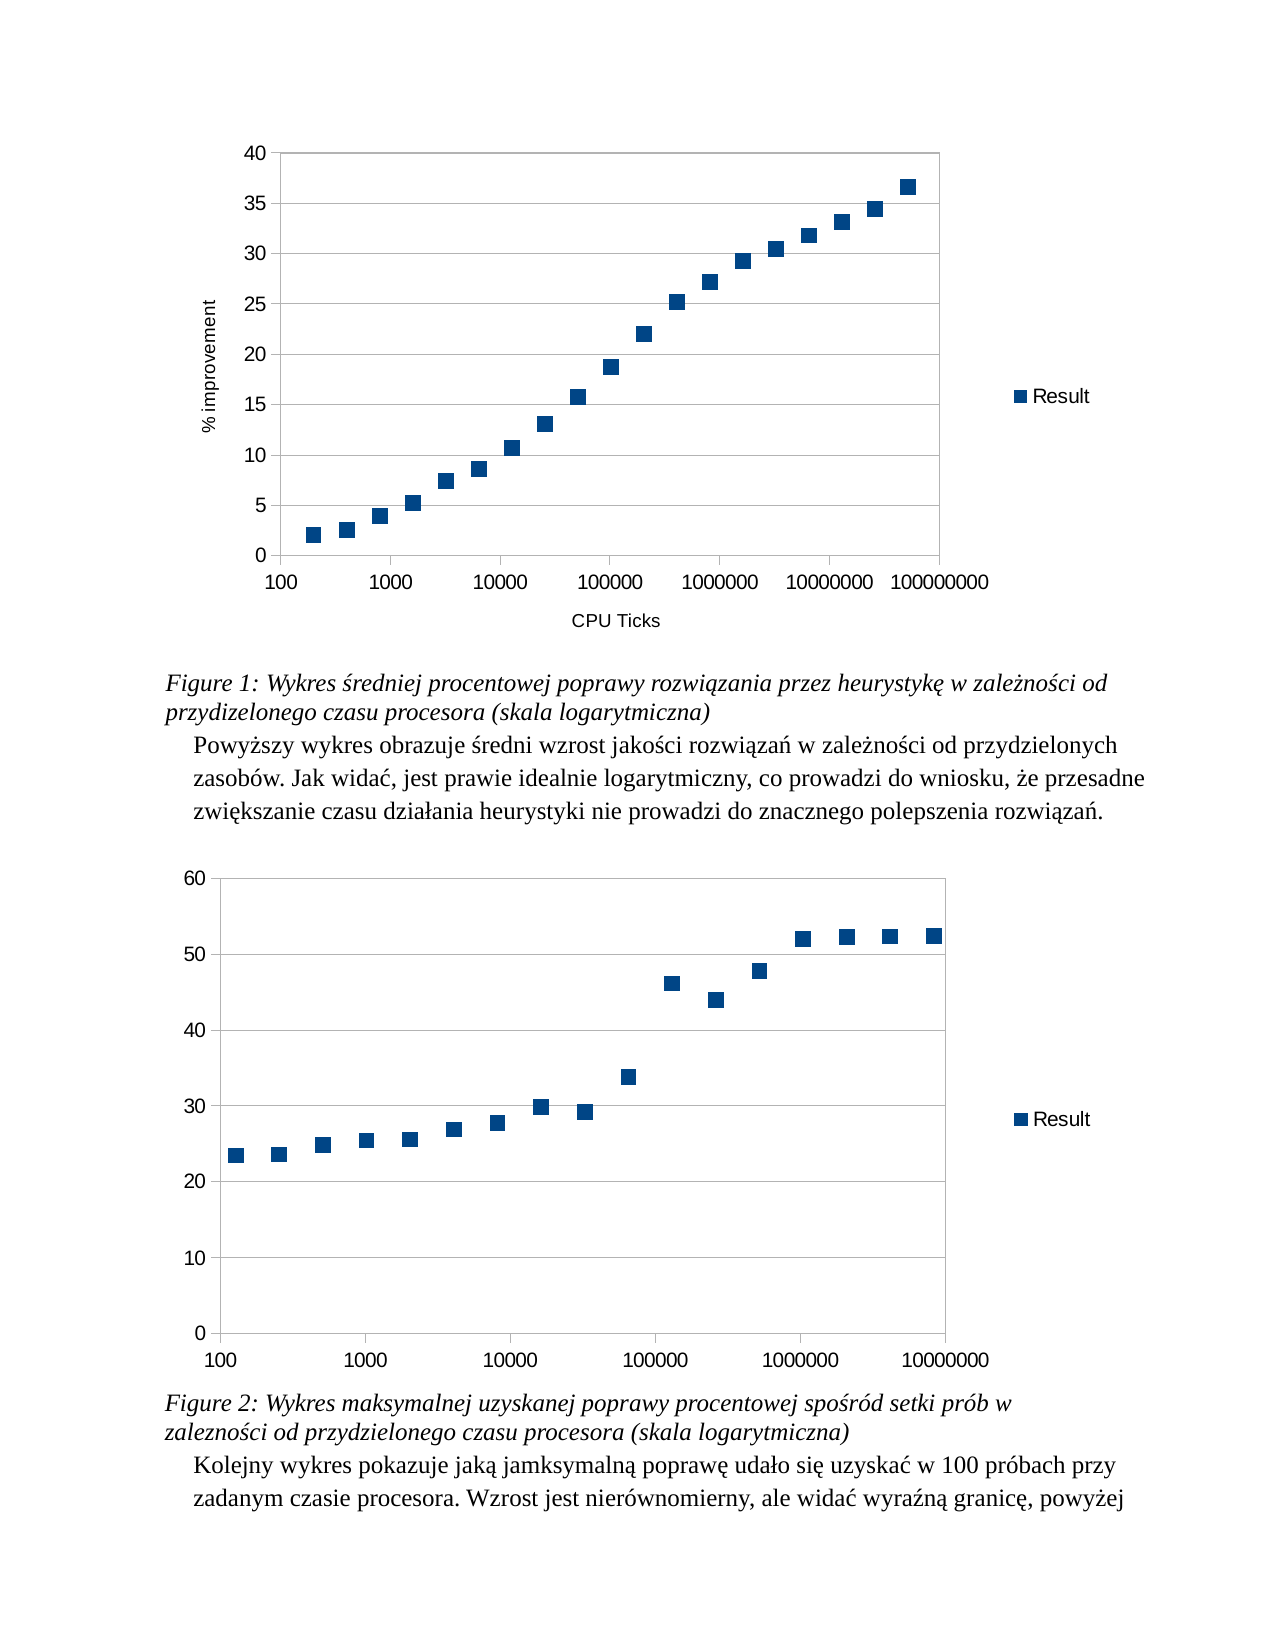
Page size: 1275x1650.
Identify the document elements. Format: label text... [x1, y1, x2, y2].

list Figure 1: Wykres średniej procentowej poprawy rozwiązania przez heurystykę w zależności od przydizelonego czasu procesora (skala logarytmiczna) [165, 663, 1110, 726]
list Kolejny wykres pokazuje jaką jamksymalną poprawę udało się uzyskać w 100 próbach przy zadanym czasie procesora. Wzrost jest nierównomierny, ale widać wyraźną granicę, powyżej której algorytm nie jest w stanie nawet incydentalnie polepszać rozwiązań bardziej niż o ok. 52%. [156, 843, 1157, 1512]
list Figure 2: Wykres maksymalnej uzyskanej poprawy procentowej spośród setki prób w zalezności od przydzielonego czasu procesora (skala logarytmiczna) [164, 1383, 1110, 1446]
list Powyższy wykres obrazuje średni wzrost jakości rozwiązań w zależności od przydzielonych zasobów. Jak widać, jest prawie idealnie logarytmiczny, co prowadzi do wniosku, że przesadne zwiększanie czasu działania heurystyki nie prowadzi do znacznego polepszenia rozwiązań. [156, 118, 1157, 824]
